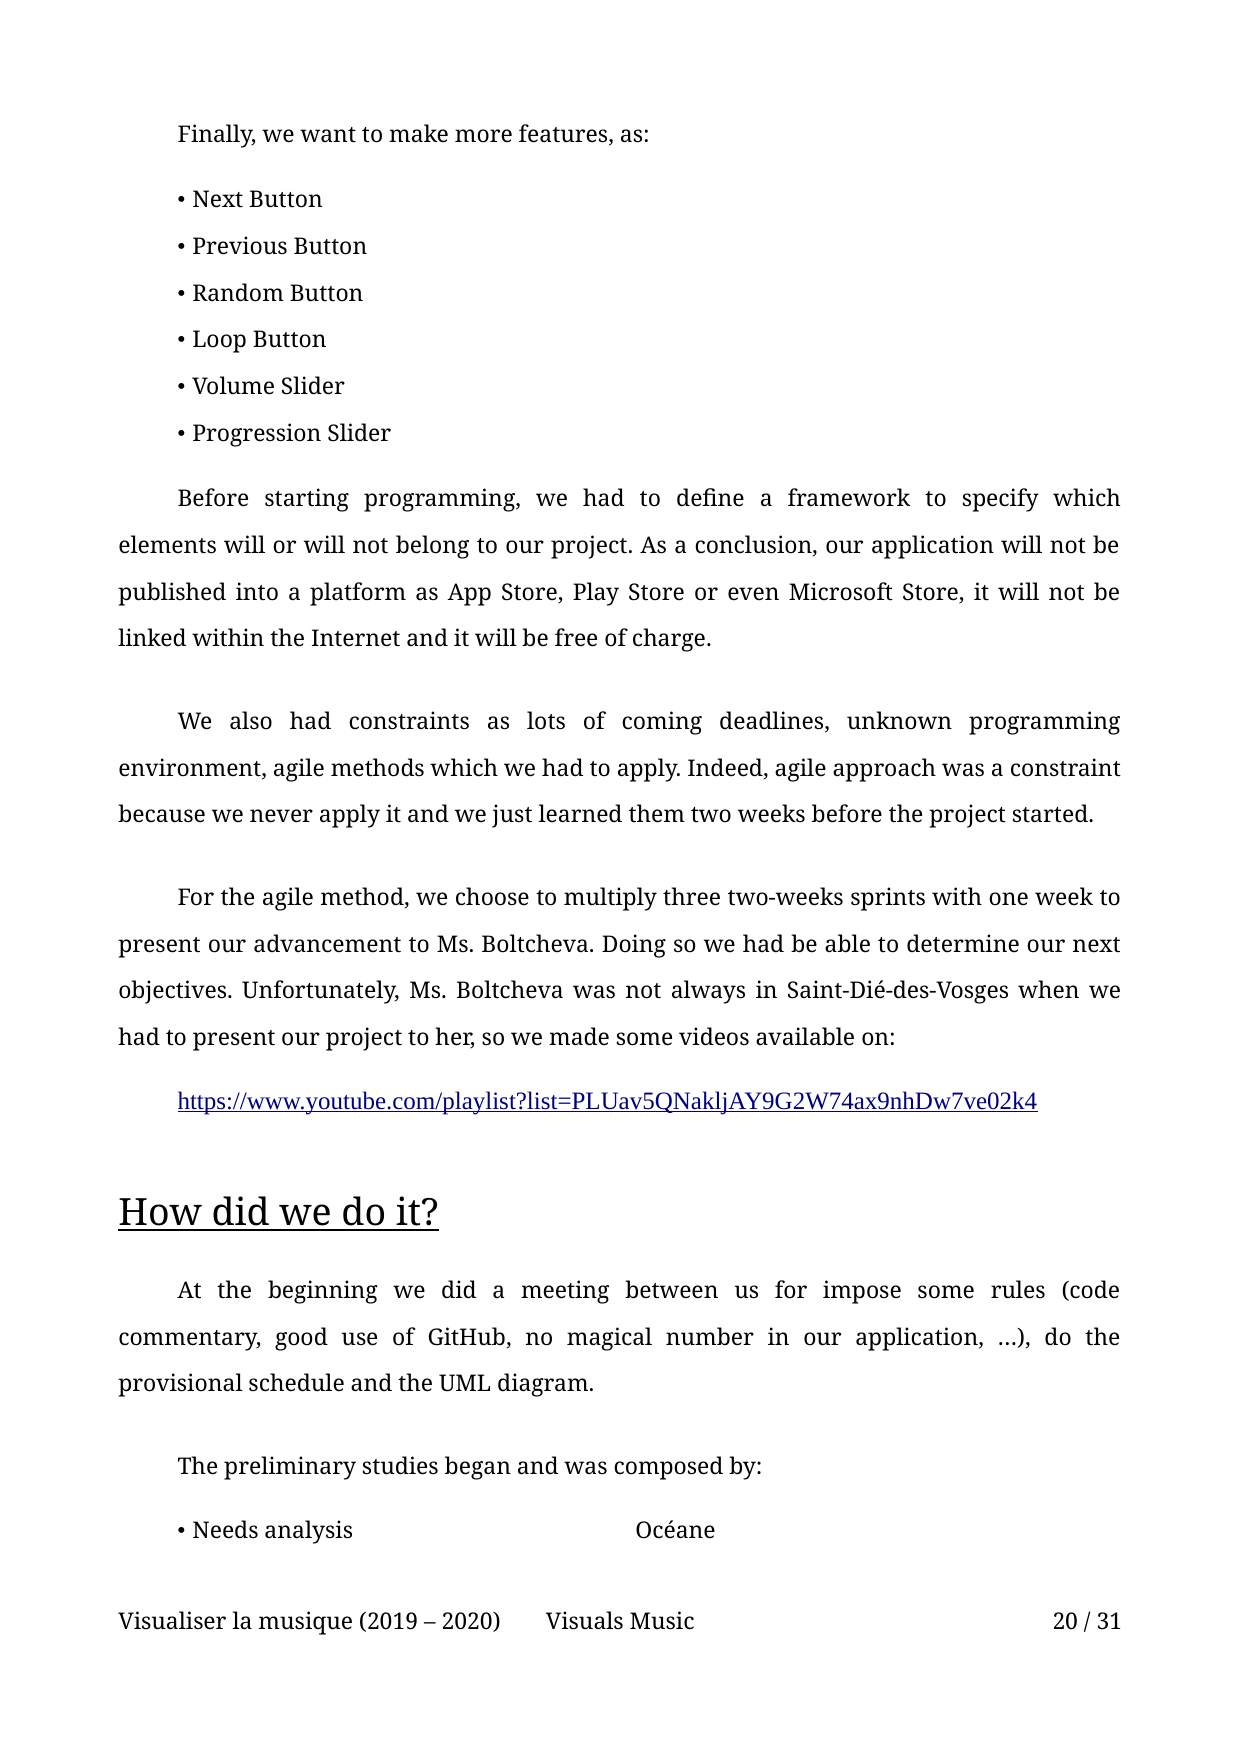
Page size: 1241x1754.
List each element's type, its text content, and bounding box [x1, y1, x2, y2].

text https://www.youtube.com/playlist?list=PLUav5QNakljAY9G2W74ax9nhDw7ve02k4 [177, 1086, 1063, 1114]
list Progression Slider [177, 417, 1122, 448]
text At the beginning we did a meeting between us for impose some rules (code commentary, good use of GitHub, no magical number in our application, …), do the provisional schedule and the UML diagram. [118, 1273, 1122, 1398]
list Previous Button [177, 229, 1122, 261]
list Volume Slider [177, 370, 1122, 401]
text Finally, we want to make more features, as: [118, 118, 1122, 149]
text Before starting programming, we had to define a framework to specify which elements will or will not belong to our project. As a conclusion, our application will not be published into a platform as App Store, Play Store or even Microsoft Store, it will not be linked within the Internet and it will be free of charge. [118, 482, 1122, 653]
text The preliminary studies began and was composed by: [118, 1449, 1122, 1481]
text We also had constraints as lots of coming deadlines, unknown programming environment, agile methods which we had to apply. Indeed, agile approach was a constraint because we never apply it and we just learned them two weeks before the project started. [118, 704, 1122, 829]
text How did we do it? [118, 1185, 1122, 1236]
list Loop Button [177, 323, 1122, 354]
list Next Button [177, 183, 1122, 214]
text For the agile method, we choose to multiply three two-weeks sprints with one week to present our advancement to Ms. Boltcheva. Doing so we had be able to determine our next objectives. Unfortunately, Ms. Boltcheva was not always in Saint-Dié-des-Vosges when we had to present our project to her, so we made some videos available on: [118, 881, 1122, 1052]
list Needs analysis Océane [177, 1514, 1122, 1545]
list Random Button [177, 276, 1122, 308]
